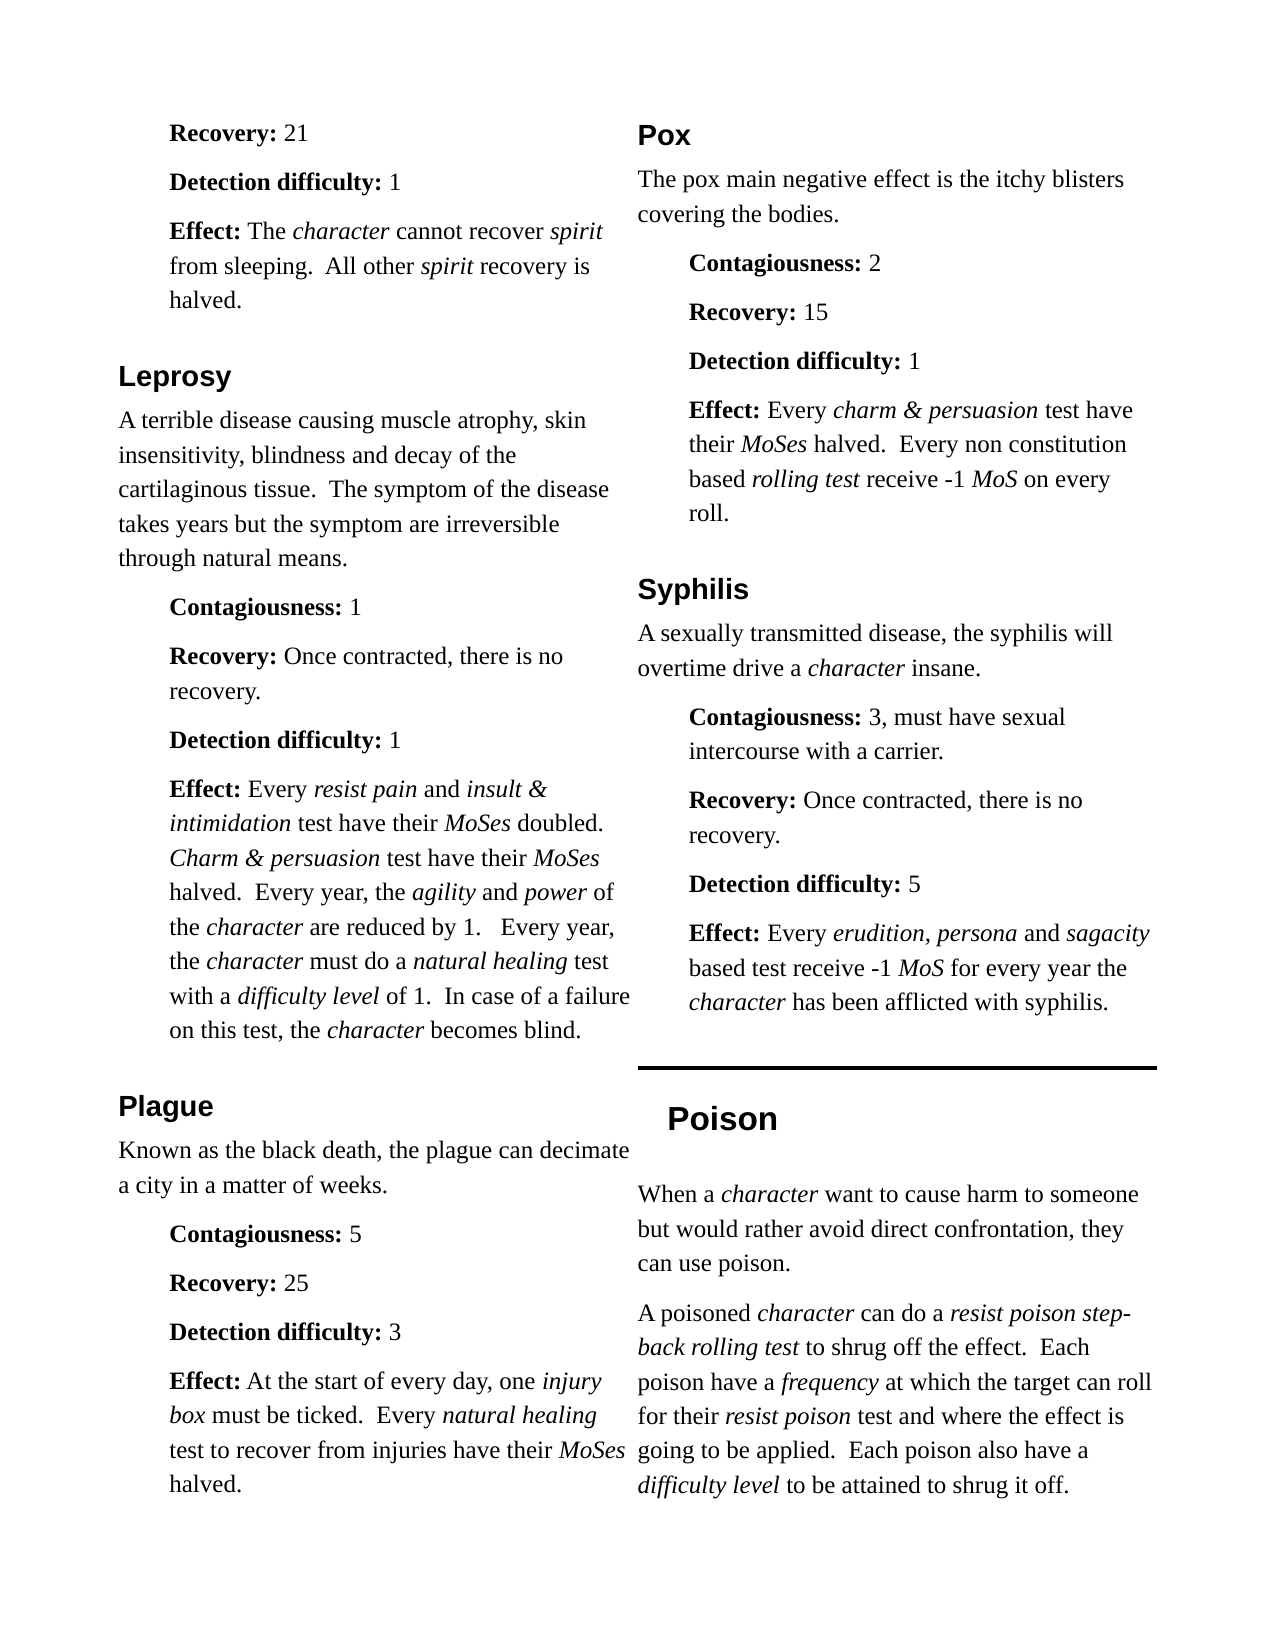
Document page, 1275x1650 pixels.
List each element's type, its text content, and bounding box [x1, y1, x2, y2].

text Effect: Every resist pain and insult & intimidation test have their MoSes doubled. Charm & persuasion test have their MoSes halved. Every year, the agility and power of the character are reduced by 1. Every year, the character must do a natural healing test with a difficulty level of 1. In case of a failure on this test, the character becomes blind. [169, 774, 637, 1044]
text Contagiousness: 5 [169, 1219, 637, 1248]
text A terrible disease causing muscle atrophy, skin insensitivity, blindness and decay of the cartilaginous tissue. The symptom of the disease takes years but the symptom are irreversible through natural means. [118, 405, 637, 572]
subtitle Poison [637, 1067, 1157, 1167]
subtitle Pox [637, 118, 1157, 152]
text Effect: Every charm & persuasion test have their MoSes halved. Every non constitution based rolling test receive -1 MoS on every roll. [688, 395, 1157, 527]
text Recovery: Once contracted, there is no recovery. [688, 786, 1157, 849]
subtitle Leprosy [118, 359, 637, 393]
text Contagiousness: 3, must have sexual intercourse with a carrier. [688, 702, 1157, 765]
text Recovery: 21 [169, 118, 637, 147]
text Recovery: 25 [169, 1268, 637, 1297]
text The pox main negative effect is the itchy blisters covering the bodies. [637, 164, 1157, 227]
text Known as the black death, the plague can decimate a city in a matter of weeks. [118, 1135, 637, 1199]
subtitle Syphilis [637, 572, 1157, 606]
text Detection difficulty: 3 [169, 1317, 637, 1346]
text A poisoned character can do a resist poison step-back rolling test to shrug off the effect. Each poison have a frequency at which the target can roll for their resist poison test and where the effect is going to be applied. Each poison also have a difficulty level to be attained to shrug it off. [637, 1298, 1157, 1499]
text Effect: Every erudition, persona and sagacity based test receive -1 MoS for every year the character has been afflicted with syphilis. [688, 918, 1157, 1016]
text Contagiousness: 2 [688, 248, 1157, 276]
subtitle Plague [118, 1089, 637, 1123]
text Contagiousness: 1 [169, 592, 637, 621]
text Detection difficulty: 1 [169, 167, 637, 196]
text Recovery: Once contracted, there is no recovery. [169, 641, 637, 704]
text Detection difficulty: 1 [688, 346, 1157, 374]
text Detection difficulty: 1 [169, 725, 637, 754]
text Detection difficulty: 5 [688, 869, 1157, 898]
text A sexually transmitted disease, the syphilis will overtime drive a character insane. [637, 618, 1157, 682]
text Recovery: 15 [688, 297, 1157, 326]
text Effect: The character cannot recover spirit from sleeping. All other spirit recovery is halved. [169, 216, 637, 314]
text Effect: At the start of every day, one injury box must be ticked. Every natural healing test to recover from injuries have their MoSes halved. [169, 1366, 637, 1498]
text When a character want to cause harm to someone but would rather avoid direct confrontation, they can use poison. [637, 1179, 1157, 1277]
